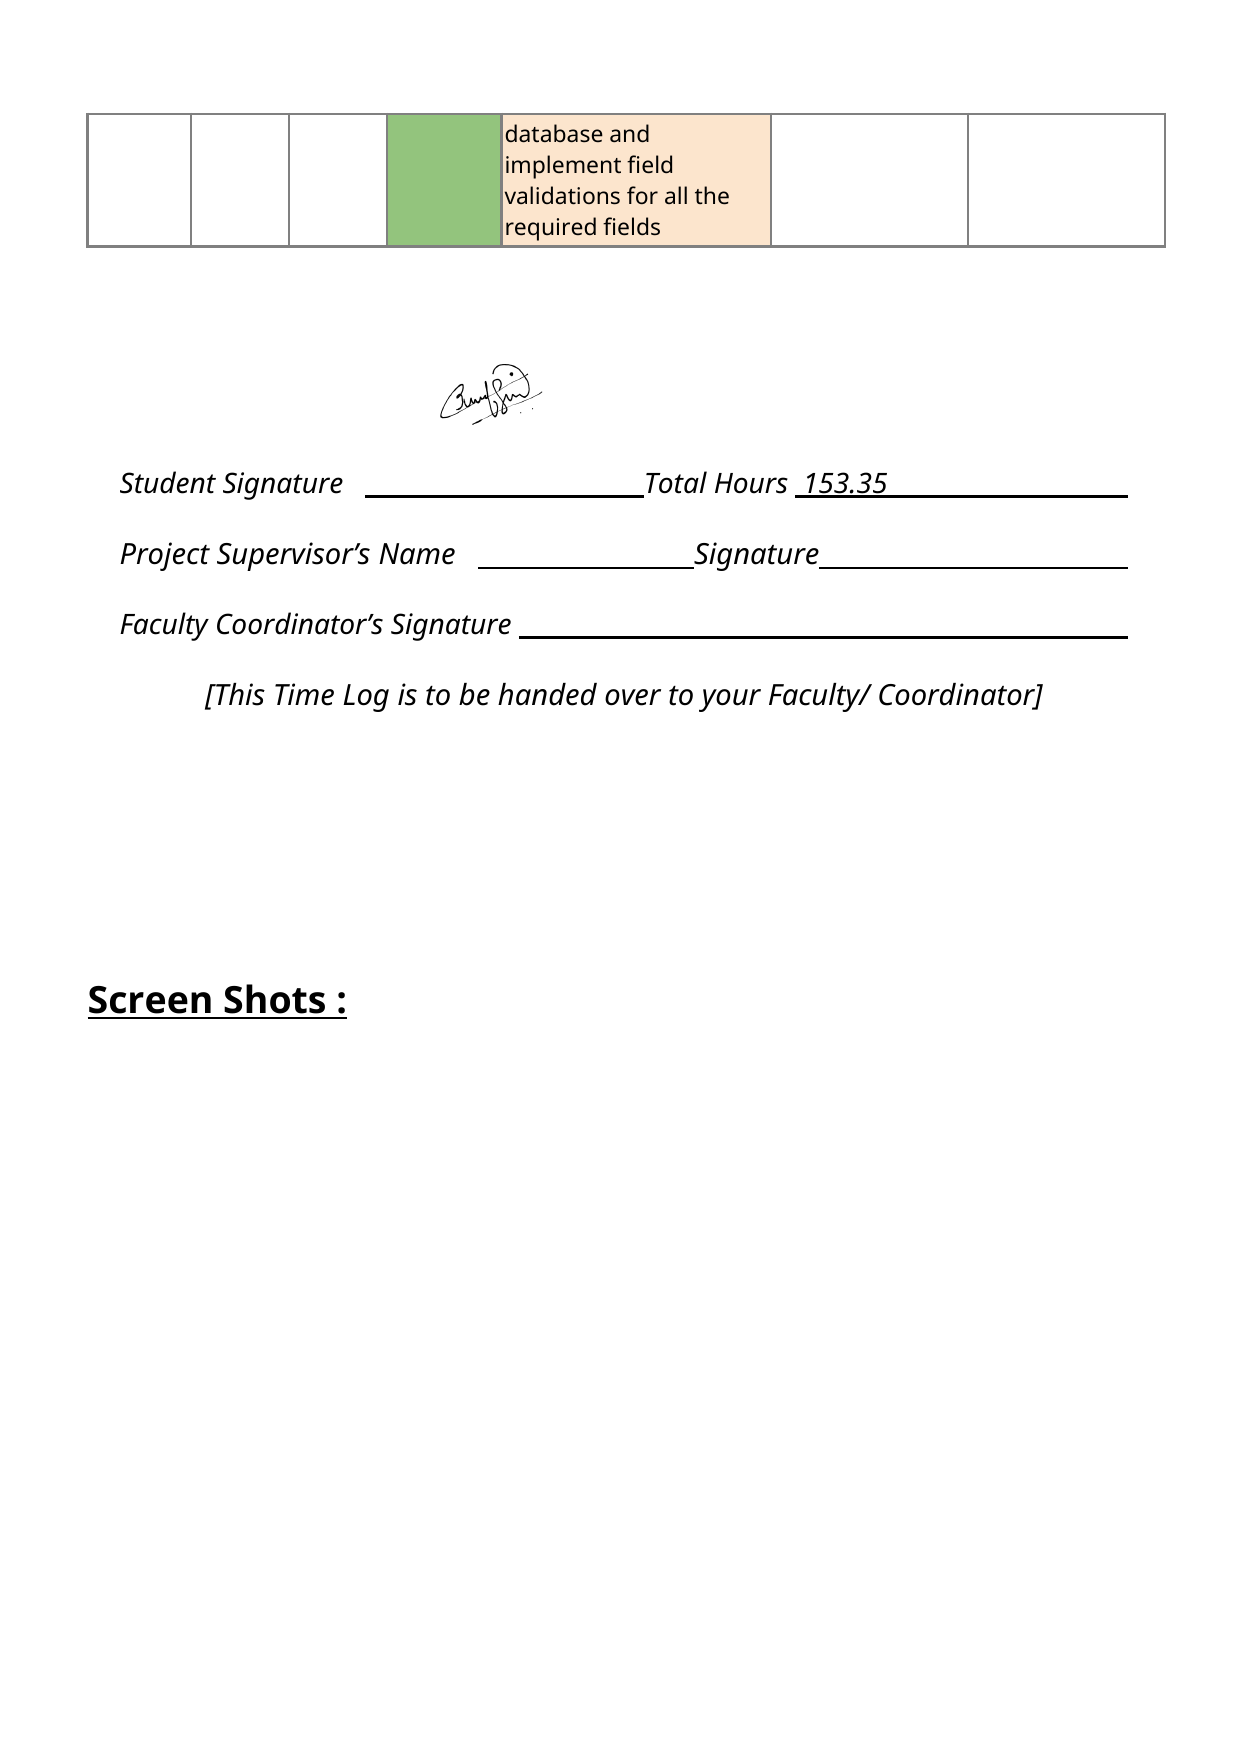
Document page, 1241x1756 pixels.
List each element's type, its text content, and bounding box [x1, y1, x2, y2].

picture [423, 359, 558, 432]
table_cell [192, 115, 288, 245]
table_cell [772, 115, 967, 245]
text Screen Shots : [87, 973, 1165, 1024]
table_cell database and implement field validations for all the required fields [503, 115, 770, 245]
table_cell [388, 115, 500, 245]
text Student Signature Total Hours 153.35 Project Supervisor’s Name Signature Faculty Coordinator’s Signature [This Time Log is to be handed over to your Faculty/ Coordinator] [119, 331, 1132, 714]
table_cell [969, 115, 1164, 245]
table_cell [89, 115, 190, 245]
table_cell [290, 115, 386, 245]
